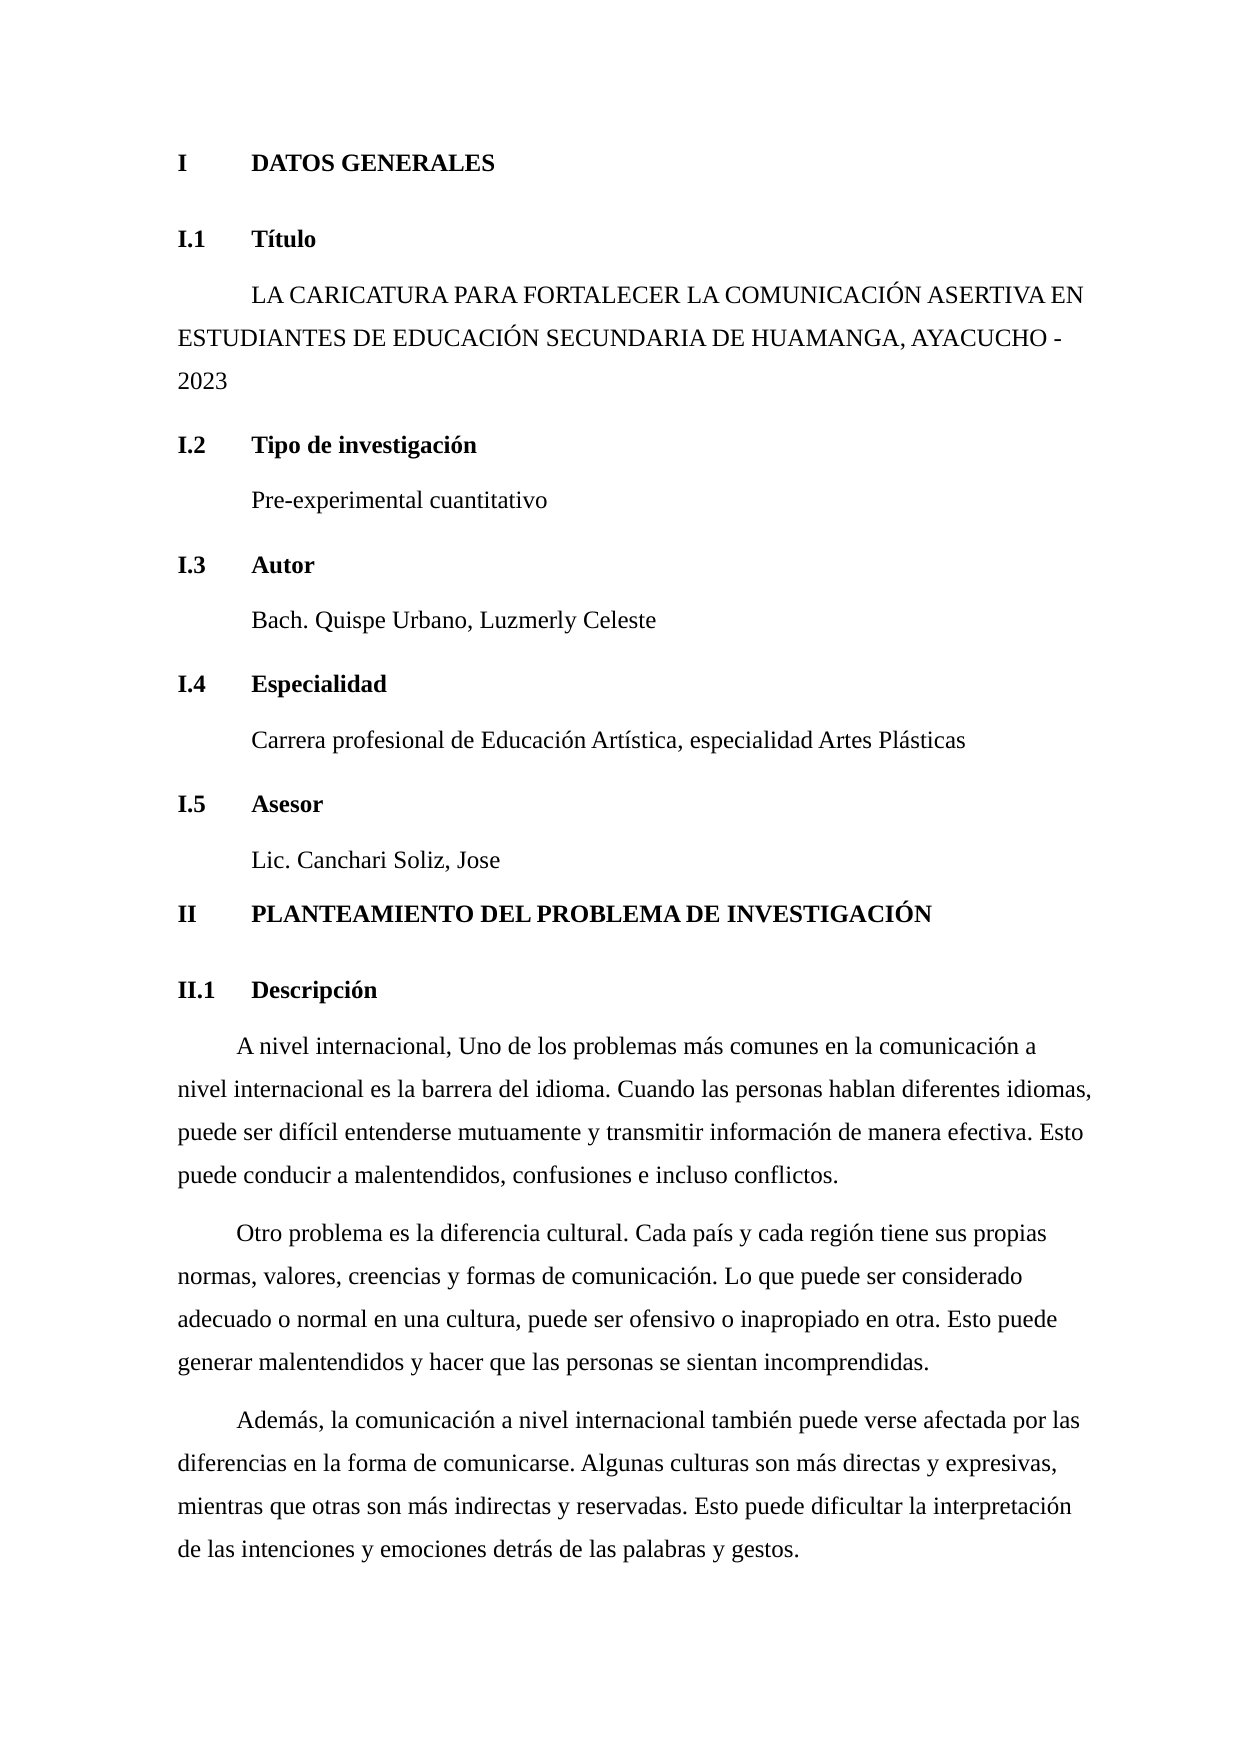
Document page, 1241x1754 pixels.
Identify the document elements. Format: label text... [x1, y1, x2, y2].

subtitle DATOS GENERALES [177, 148, 1093, 176]
subtitle Descripción [177, 975, 1093, 1004]
text Lic. Canchari Soliz, Jose [177, 845, 985, 874]
text Otro problema es la diferencia cultural. Cada país y cada región tiene sus propias normas, valores, creencias y formas de comunicación. Lo que puede ser considerado adecuado o normal en una cultura, puede ser ofensivo o inapropiado en otra. Esto puede generar malentendidos y hacer que las personas se sientan incomprendidas. [177, 1218, 1093, 1376]
subtitle Asesor [177, 789, 1093, 818]
subtitle Especialidad [177, 669, 1093, 698]
subtitle Título [177, 224, 1093, 253]
text Además, la comunicación a nivel internacional también puede verse afectada por las diferencias en la forma de comunicarse. Algunas culturas son más directas y expresivas, mientras que otras son más indirectas y reservadas. Esto puede dificultar la interpretación de las intenciones y emociones detrás de las palabras y gestos. [177, 1405, 1093, 1563]
text LA CARICATURA PARA FORTALECER LA COMUNICACIÓN ASERTIVA EN ESTUDIANTES DE EDUCACIÓN SECUNDARIA DE HUAMANGA, AYACUCHO - 2023 [177, 280, 1093, 395]
subtitle Tipo de investigación [177, 430, 1093, 459]
subtitle PLANTEAMIENTO DEL PROBLEMA DE INVESTIGACIÓN [177, 899, 1093, 927]
text Pre-experimental cuantitativo [177, 486, 1093, 514]
subtitle Autor [177, 550, 1093, 578]
text Carrera profesional de Educación Artística, especialidad Artes Plásticas [177, 725, 1093, 754]
text A nivel internacional, Uno de los problemas más comunes en la comunicación a nivel internacional es la barrera del idioma. Cuando las personas hablan diferentes idiomas, puede ser difícil entenderse mutuamente y transmitir información de manera efectiva. Esto puede conducir a malentendidos, confusiones e incluso conflictos. [177, 1031, 1093, 1189]
text Bach. Quispe Urbano, Luzmerly Celeste [177, 605, 1093, 634]
